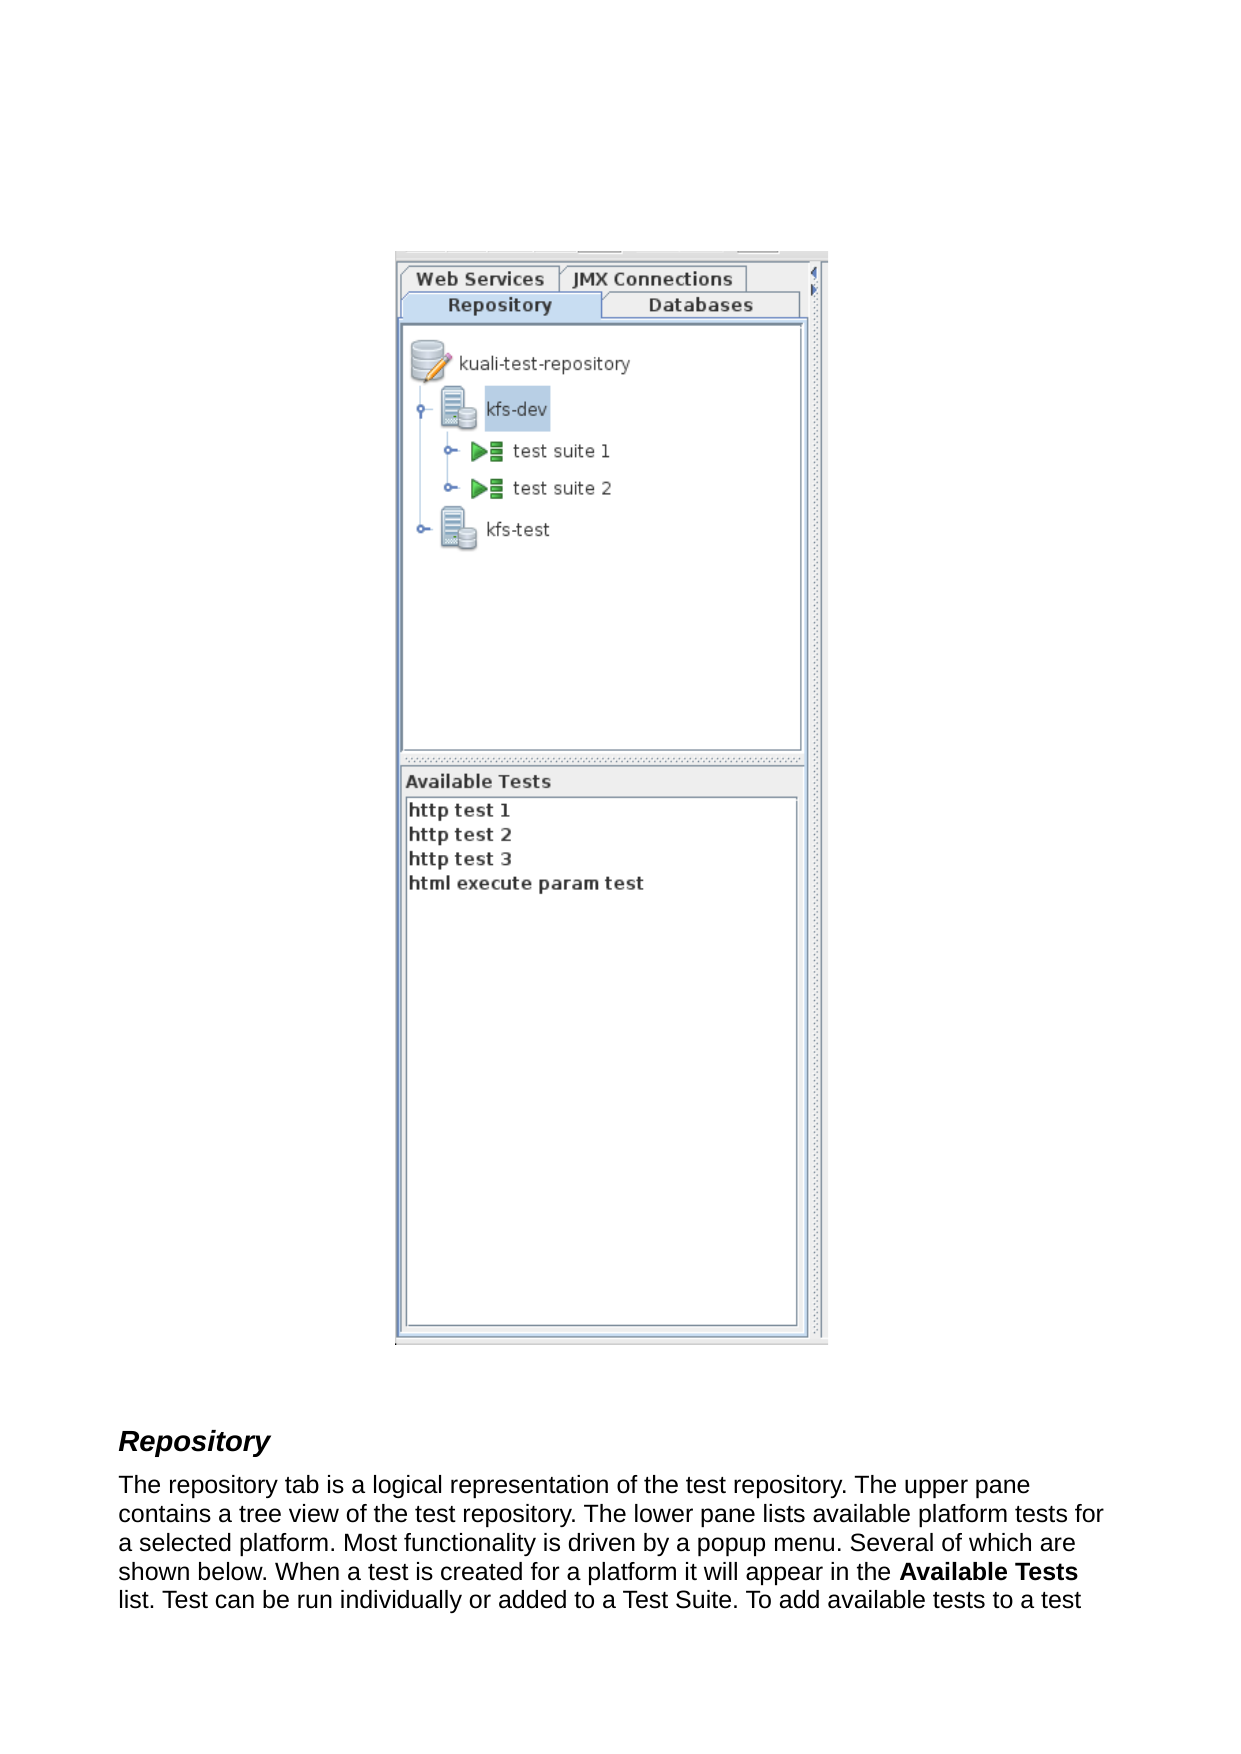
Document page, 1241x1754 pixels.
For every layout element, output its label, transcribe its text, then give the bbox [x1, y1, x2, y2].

picture [395, 251, 829, 1345]
text The repository tab is a logical representation of the test repository. The upper pane contains a tree view of the test repository. The lower pane lists available platform tests for a selected platform. Most functionality is driven by a popup menu. Several of which are shown below. When a test is created for a platform it will appear in the Available Tests list. Test can be run individually or added to a Test Suite. To add available tests to a test [118, 1470, 1122, 1614]
subtitle Repository [118, 1424, 1122, 1458]
